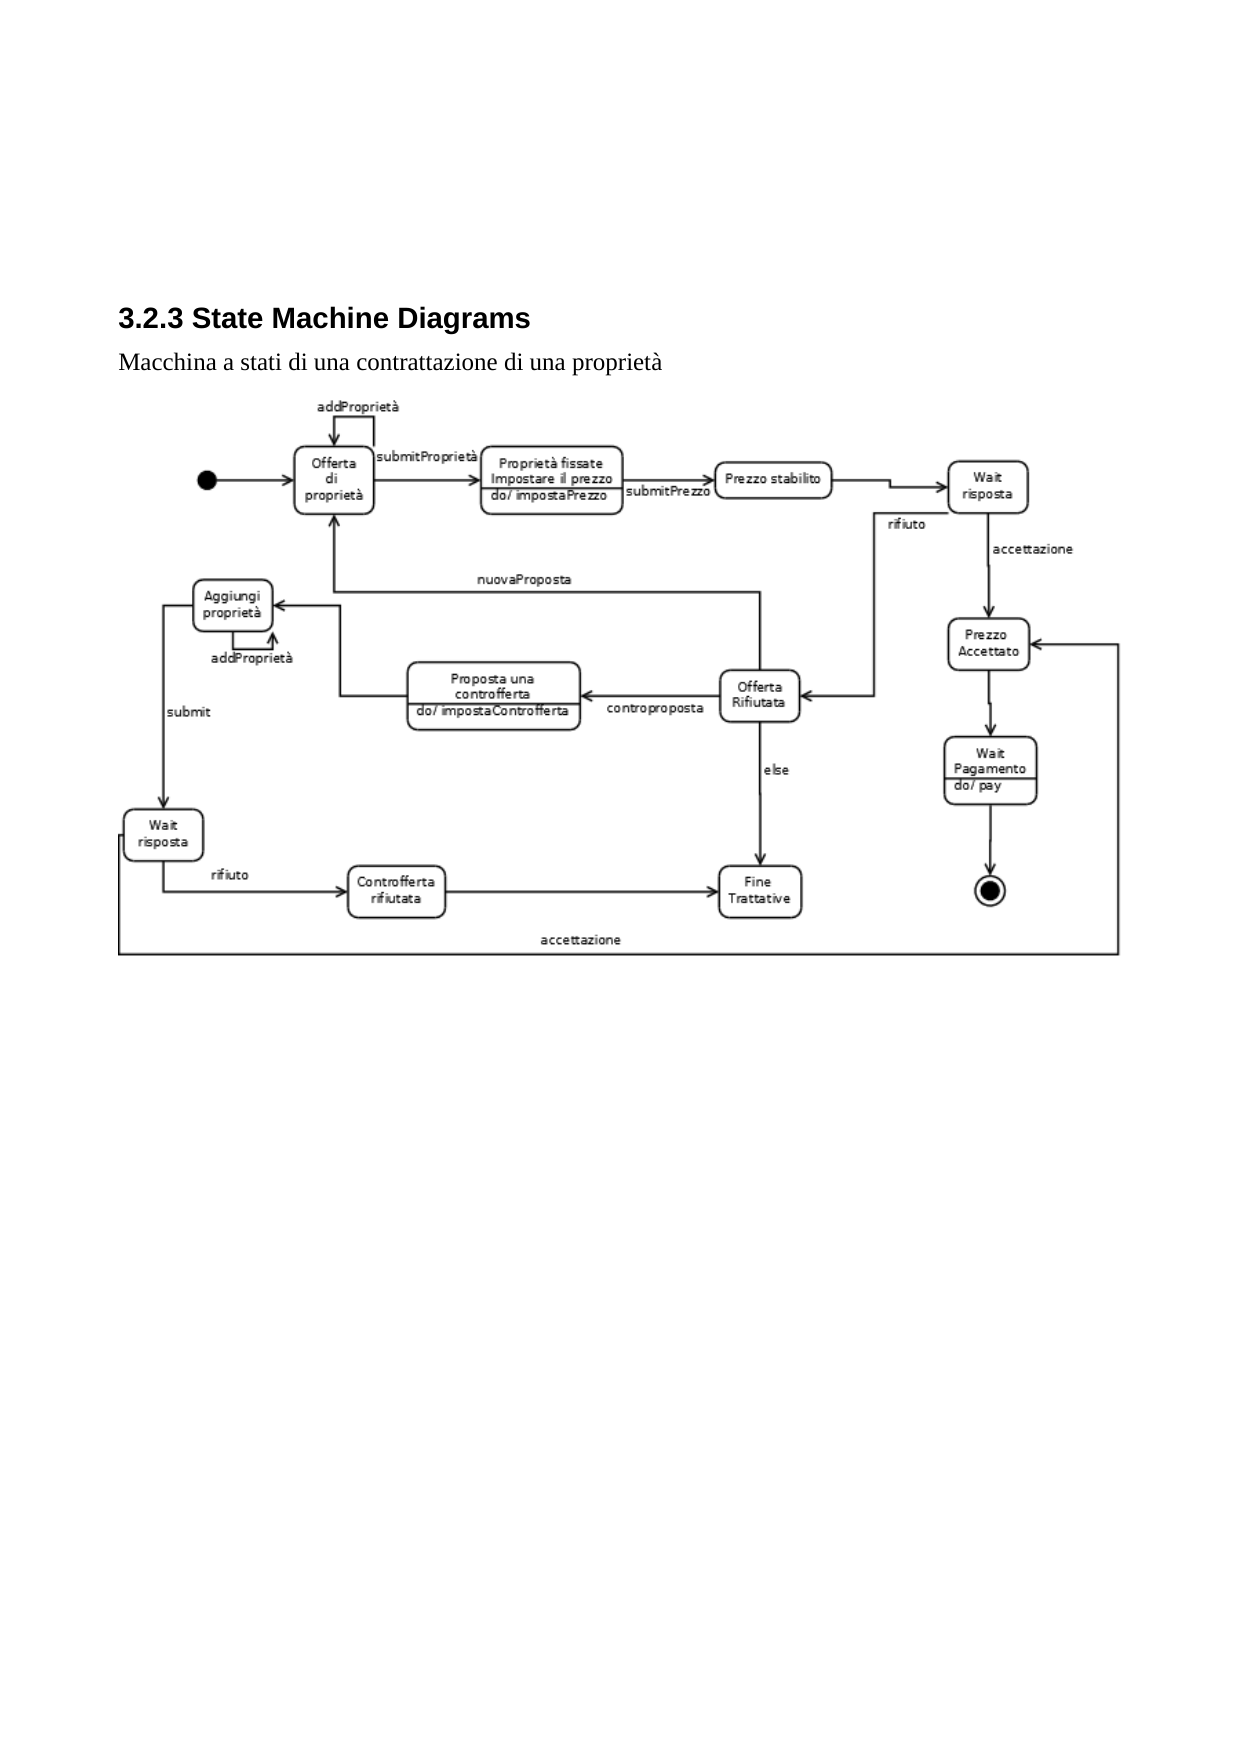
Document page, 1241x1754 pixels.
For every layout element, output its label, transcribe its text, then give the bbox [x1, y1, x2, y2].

subtitle 3.2.3 State Machine Diagrams [118, 301, 1122, 334]
picture [118, 396, 1123, 957]
text Macchina a stati di una contrattazione di una proprietà [118, 347, 1122, 376]
